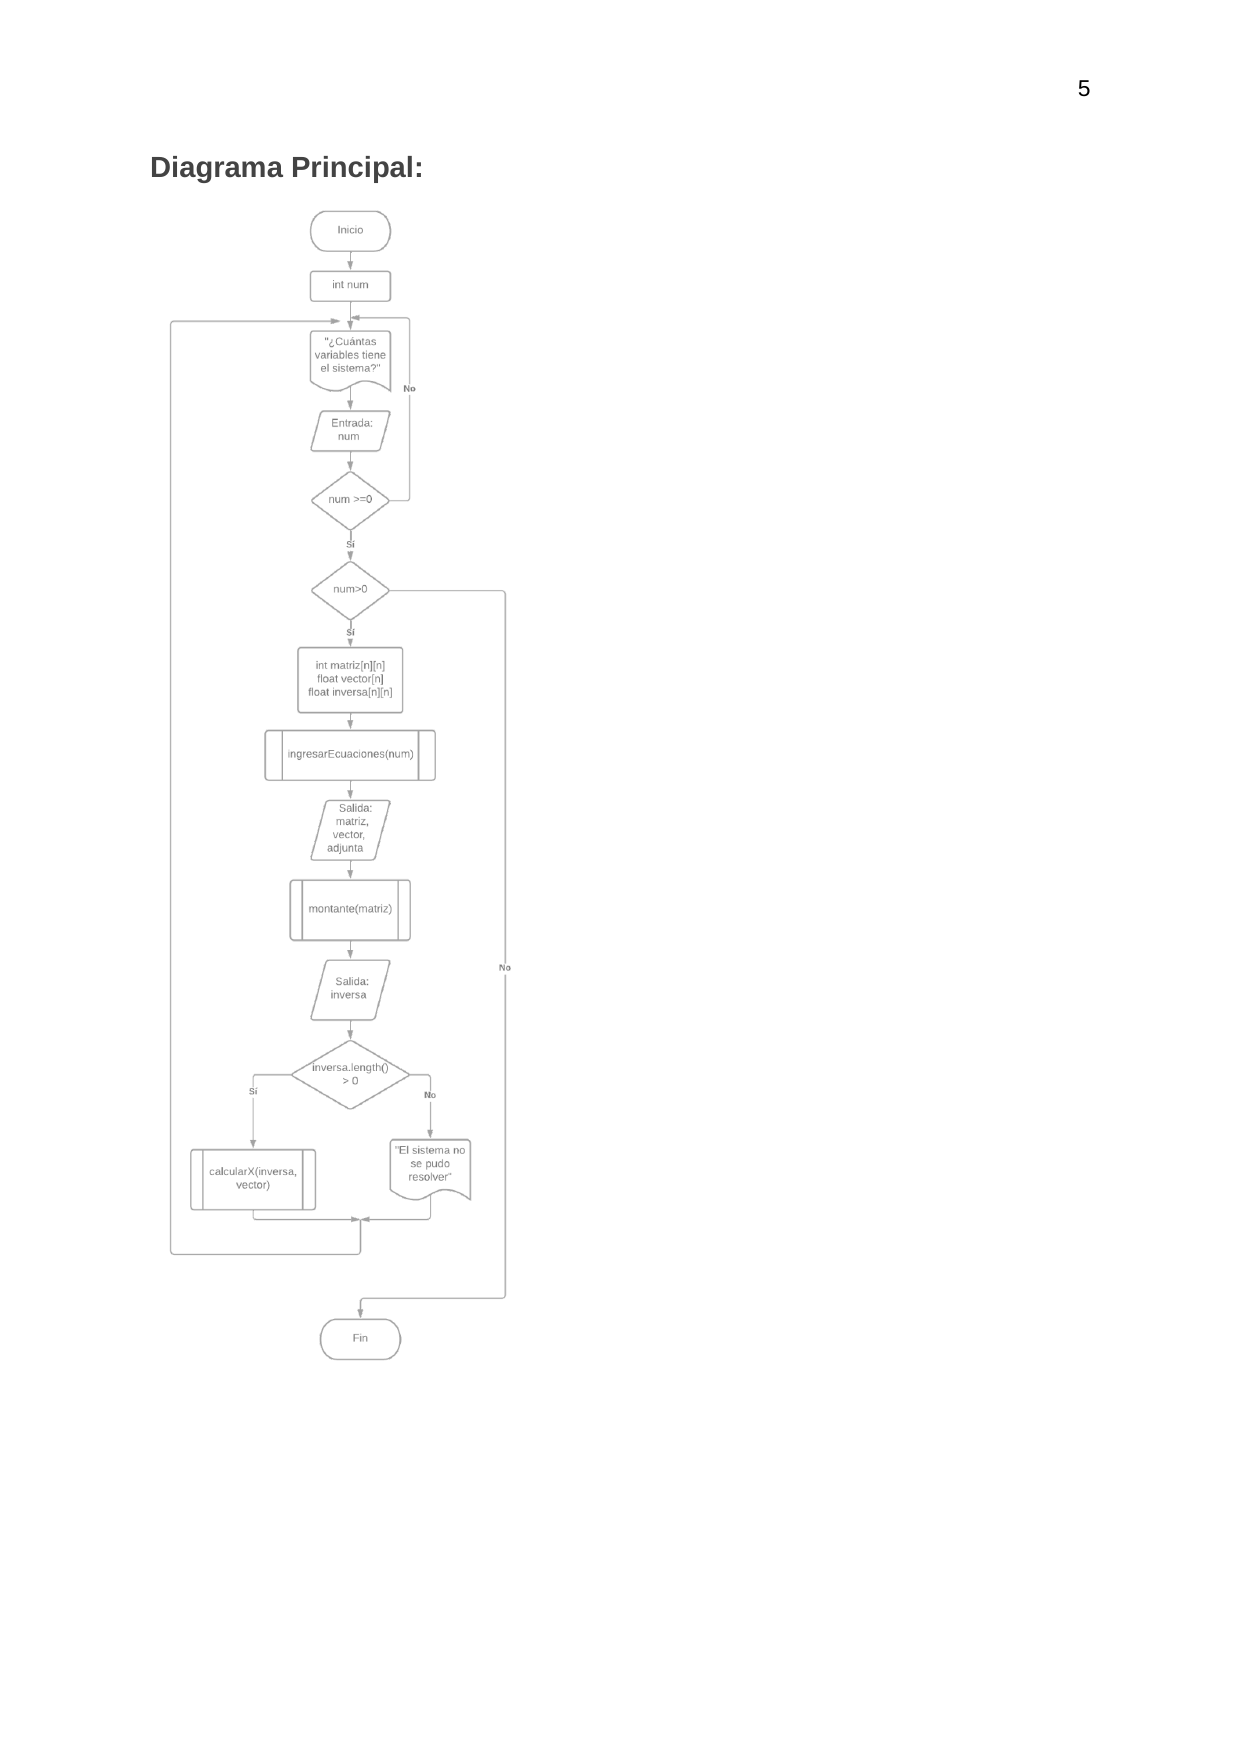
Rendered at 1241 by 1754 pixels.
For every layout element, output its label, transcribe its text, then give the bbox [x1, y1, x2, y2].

picture [150, 191, 530, 1379]
subtitle Diagrama Principal: [150, 150, 1090, 183]
